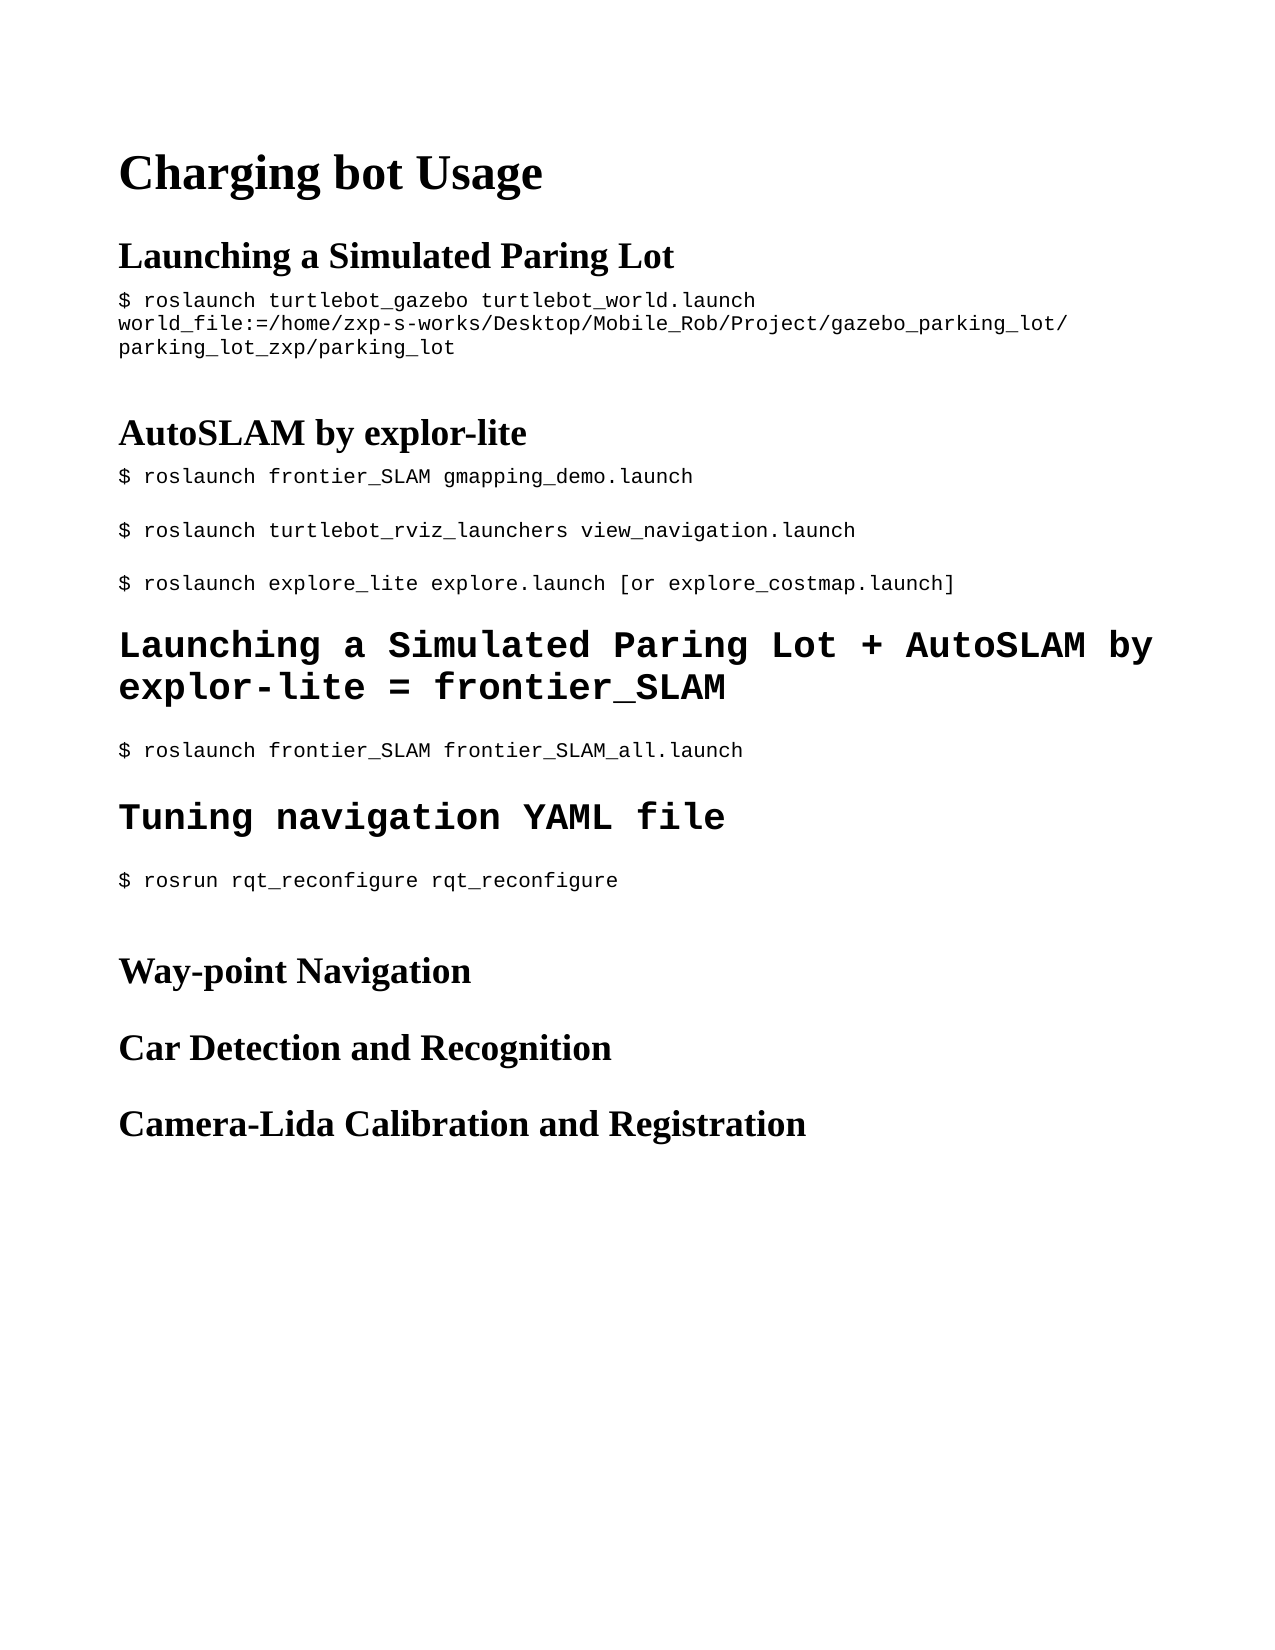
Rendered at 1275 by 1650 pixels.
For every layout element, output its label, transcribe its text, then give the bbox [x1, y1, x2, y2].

subtitle Launching a Simulated Paring Lot + AutoSLAM by explor-lite = frontier_SLAM [118, 626, 1157, 711]
text $ rosrun rqt_reconfigure rqt_reconfigure [118, 870, 1157, 894]
subtitle Launching a Simulated Paring Lot [118, 234, 1157, 277]
text $ roslaunch turtlebot_rviz_launchers view_navigation.launch [118, 519, 1157, 543]
text $ roslaunch frontier_SLAM gmapping_demo.launch [118, 466, 1157, 490]
text $ roslaunch turtlebot_gazebo turtlebot_world.launch world_file:=/home/zxp-s-works/Desktop/Mobile_Rob/Project/gazebo_parking_lot/parking_lot_zxp/parking_lot [118, 289, 1157, 361]
subtitle Car Detection and Recognition [118, 1025, 1157, 1068]
subtitle Charging bot Usage [118, 143, 1157, 201]
text $ roslaunch explore_lite explore.launch [or explore_costmap.launch] [118, 573, 1157, 596]
subtitle AutoSLAM by explor-lite [118, 411, 1157, 454]
subtitle Tuning navigation YAML file [118, 798, 1157, 841]
subtitle Camera-Lida Calibration and Registration [118, 1102, 1157, 1145]
subtitle Way-point Navigation [118, 949, 1157, 992]
text $ roslaunch frontier_SLAM frontier_SLAM_all.launch [118, 740, 1157, 764]
